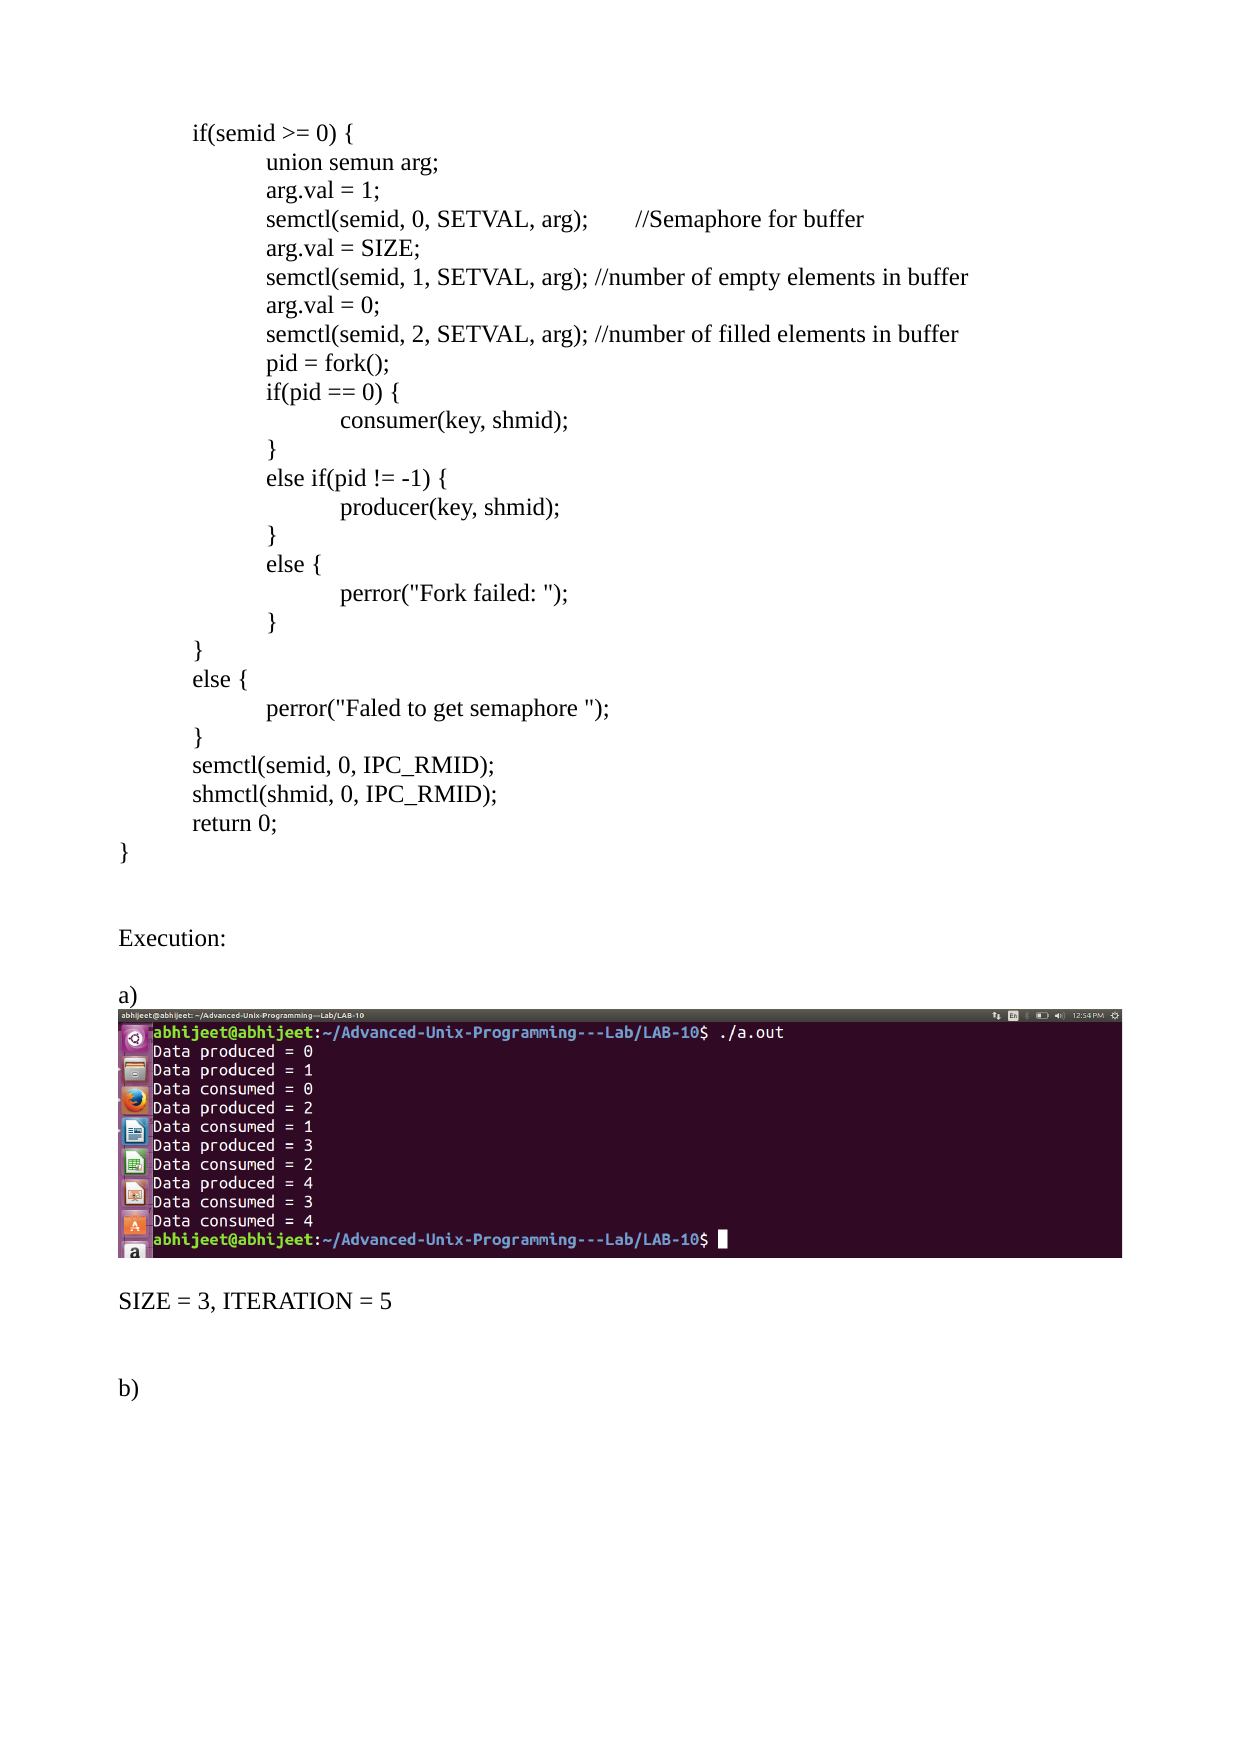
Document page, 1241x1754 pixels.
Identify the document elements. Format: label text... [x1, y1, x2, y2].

text perror("Faled to get semaphore "); [118, 693, 1122, 722]
text } [118, 636, 1122, 664]
text return 0; [118, 808, 1122, 837]
text else { [118, 549, 1122, 578]
text arg.val = SIZE; [118, 233, 1122, 262]
text Execution: [118, 923, 1122, 952]
text a) [118, 981, 1122, 1009]
text if(pid == 0) { [118, 377, 1122, 406]
text } [118, 434, 1122, 463]
text pid = fork(); [118, 348, 1122, 377]
text else { [118, 664, 1122, 693]
text shmctl(shmid, 0, IPC_RMID); [118, 779, 1122, 808]
text b) [118, 1373, 1122, 1401]
text perror("Fork failed: "); [118, 578, 1122, 607]
text semctl(semid, 0, IPC_RMID); [118, 751, 1122, 779]
text producer(key, shmid); [118, 492, 1122, 521]
text } [118, 521, 1122, 549]
text semctl(semid, 2, SETVAL, arg); //number of filled elements in buffer [118, 319, 1122, 348]
text } [118, 607, 1122, 636]
text arg.val = 0; [118, 291, 1122, 319]
text union semun arg; [118, 147, 1122, 176]
text arg.val = 1; [118, 176, 1122, 204]
text SIZE = 3, ITERATION = 5 [118, 1286, 1122, 1315]
text else if(pid != -1) { [118, 463, 1122, 492]
text } [118, 837, 1122, 866]
text if(semid >= 0) { [118, 118, 1122, 147]
text consumer(key, shmid); [118, 406, 1122, 434]
text } [118, 722, 1122, 751]
text semctl(semid, 1, SETVAL, arg); //number of empty elements in buffer [118, 262, 1122, 291]
text semctl(semid, 0, SETVAL, arg); //Semaphore for buffer [118, 204, 1122, 233]
